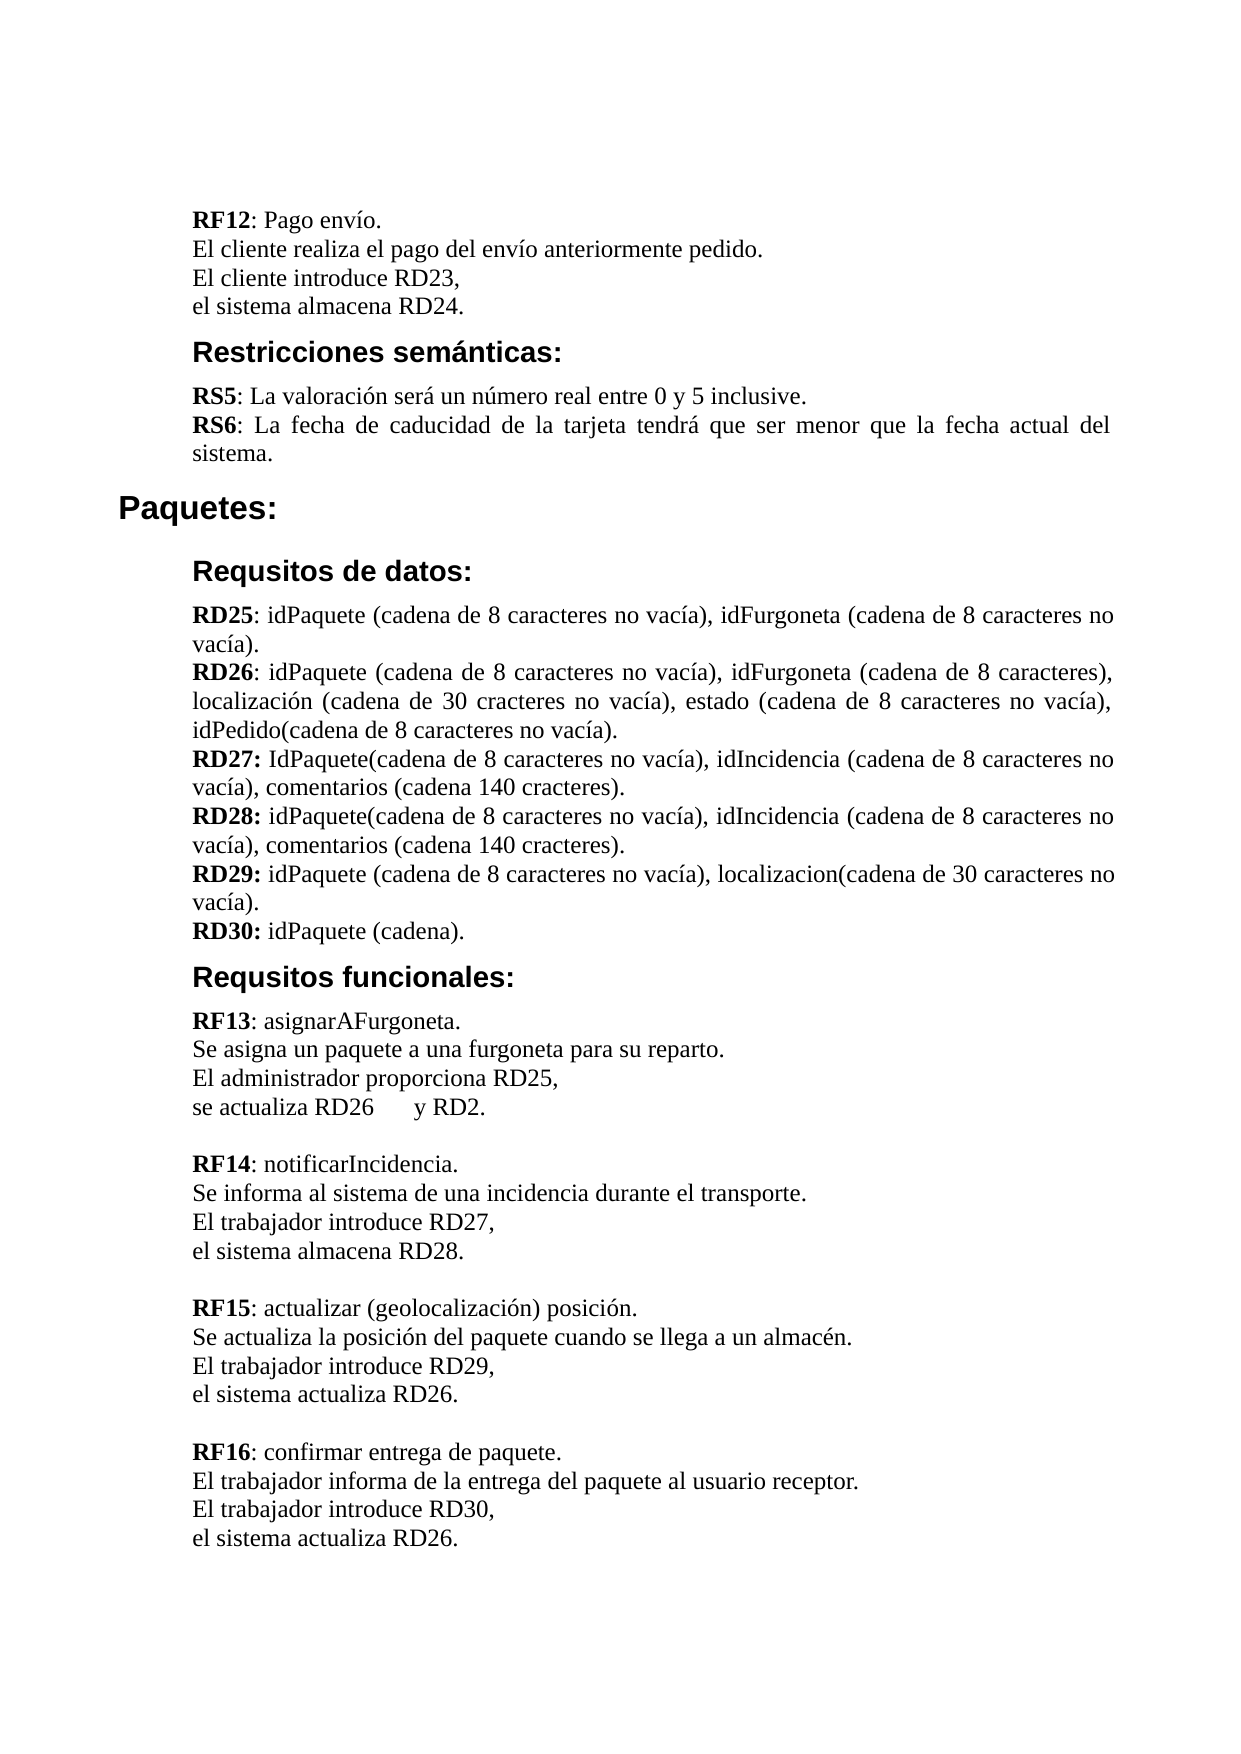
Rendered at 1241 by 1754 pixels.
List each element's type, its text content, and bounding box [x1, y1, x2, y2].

text Se informa al sistema de una incidencia durante el transporte. [118, 1178, 1122, 1207]
text El cliente realiza el pago del envío anteriormente pedido. [118, 234, 1122, 263]
subtitle Requsitos de datos: [118, 554, 1122, 587]
subtitle Restricciones semánticas: [118, 335, 1122, 368]
text RD26: idPaquete (cadena de 8 caracteres no vacía), idFurgoneta (cadena de 8 caracteres), localización (cadena de 30 cracteres no vacía), estado (cadena de 8 caracteres no vacía), idPedido(cadena de 8 caracteres no vacía). [118, 657, 1122, 744]
text RS5: La valoración será un número real entre 0 y 5 inclusive. [118, 381, 1122, 410]
text el sistema actualiza RD26. [118, 1379, 1122, 1408]
text Se actualiza la posición del paquete cuando se llega a un almacén. [118, 1322, 1122, 1351]
text RD30: idPaquete (cadena). [118, 916, 1122, 945]
text RF12: Pago envío. [118, 176, 1122, 234]
text el sistema almacena RD28. [118, 1236, 1122, 1264]
text RD28: idPaquete(cadena de 8 caracteres no vacía), idIncidencia (cadena de 8 caracteres no vacía), comentarios (cadena 140 cracteres). [118, 801, 1122, 859]
text RD25: idPaquete (cadena de 8 caracteres no vacía), idFurgoneta (cadena de 8 caracteres no vacía). [118, 600, 1122, 657]
text El trabajador informa de la entrega del paquete al usuario receptor. [118, 1466, 1122, 1494]
text RF14: notificarIncidencia. [118, 1149, 1122, 1178]
text El trabajador introduce RD27, [118, 1207, 1122, 1236]
text RD29: idPaquete (cadena de 8 caracteres no vacía), localizacion(cadena de 30 caracteres no vacía). [118, 859, 1122, 916]
text El cliente introduce RD23, [118, 263, 1122, 291]
text Se asigna un paquete a una furgoneta para su reparto. [118, 1034, 1122, 1063]
text El trabajador introduce RD29, [118, 1351, 1122, 1379]
text RF16: confirmar entrega de paquete. [118, 1437, 1122, 1466]
text RD27: IdPaquete(cadena de 8 caracteres no vacía), idIncidencia (cadena de 8 caracteres no vacía), comentarios (cadena 140 cracteres). [118, 744, 1122, 801]
text El trabajador introduce RD30, [118, 1494, 1122, 1523]
text RS6: La fecha de caducidad de la tarjeta tendrá que ser menor que la fecha actual del sistema. [118, 410, 1122, 467]
text el sistema almacena RD24. [118, 291, 1122, 320]
text El administrador proporciona RD25, [118, 1063, 1122, 1092]
subtitle Requsitos funcionales: [118, 959, 1122, 993]
text RF13: asignarAFurgoneta. [118, 1006, 1122, 1034]
text RF15: actualizar (geolocalización) posición. [118, 1293, 1122, 1322]
text se actualiza RD26 y RD2. [118, 1092, 1122, 1121]
subtitle Paquetes: [118, 488, 1122, 527]
text el sistema actualiza RD26. [118, 1523, 1122, 1552]
